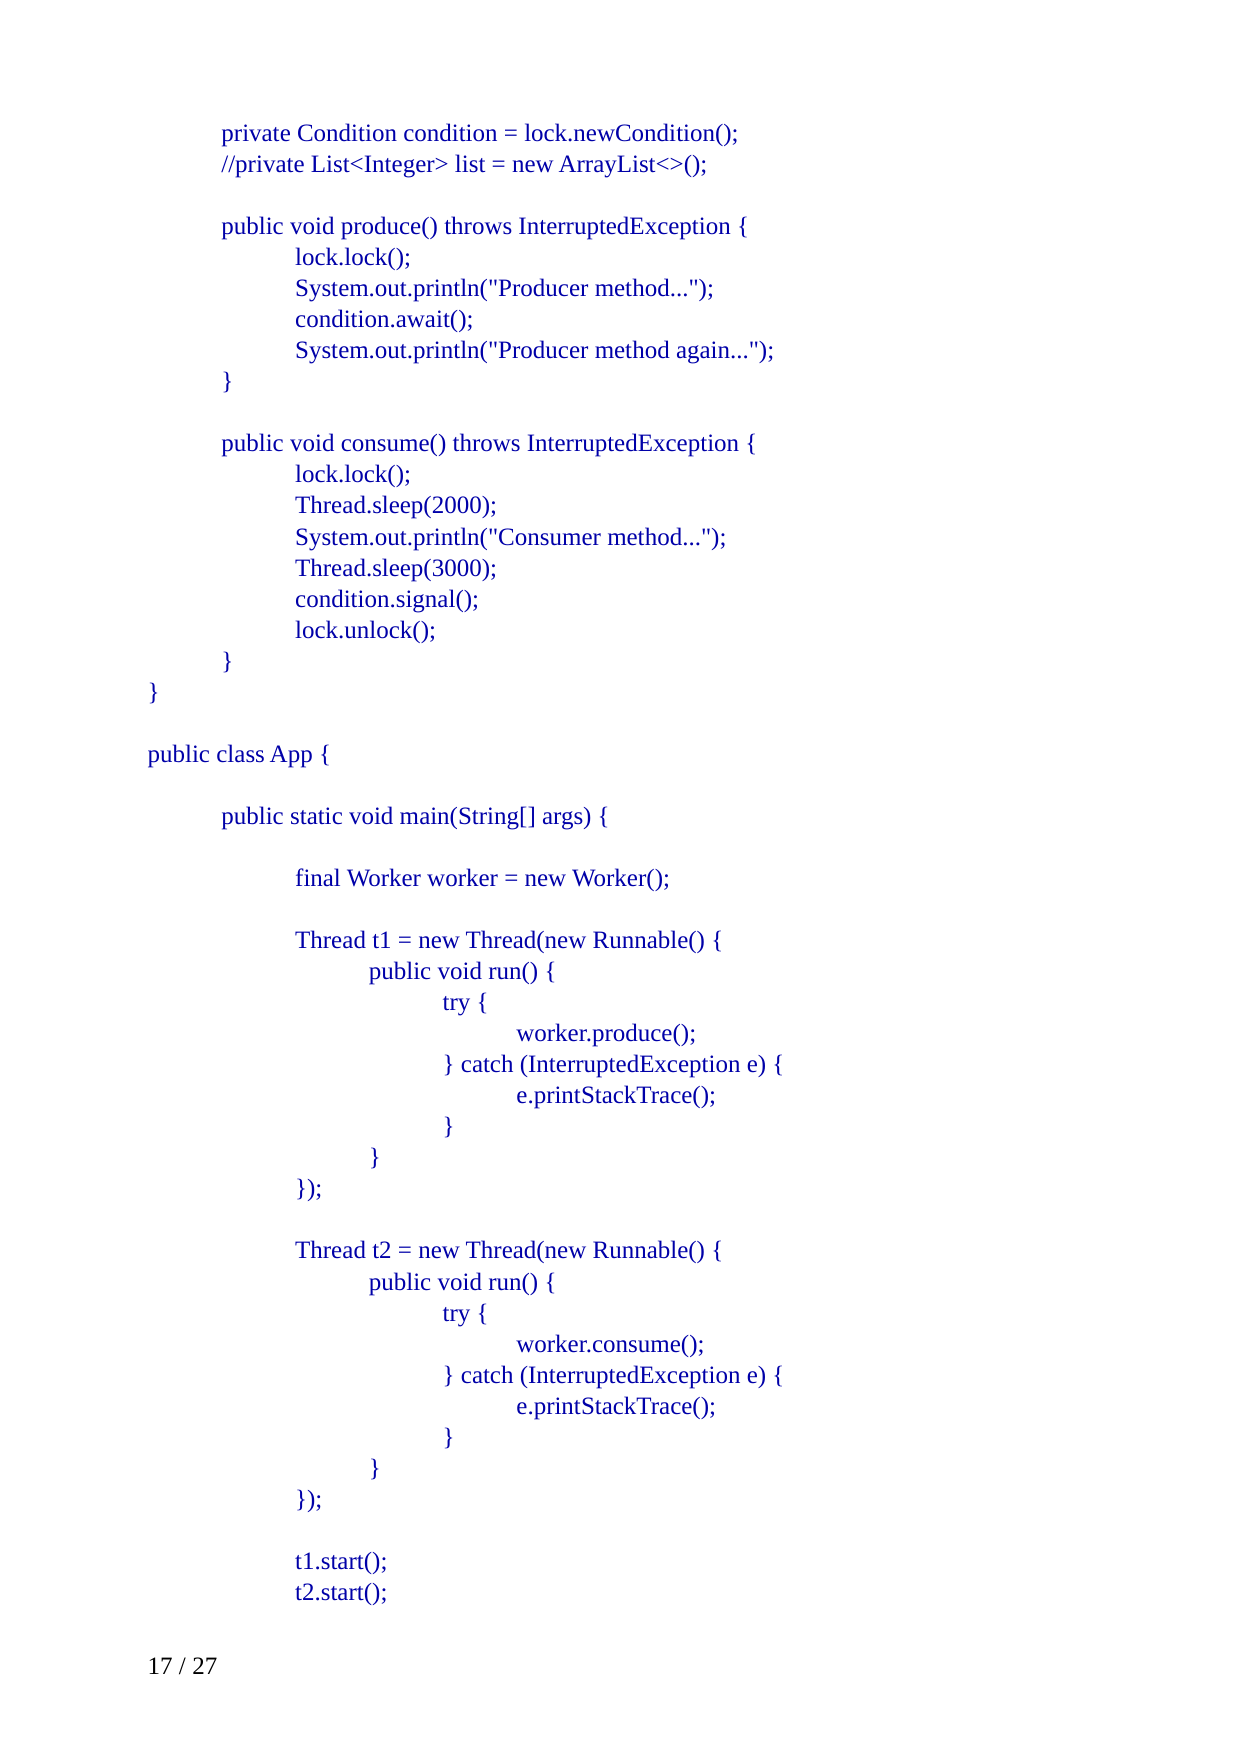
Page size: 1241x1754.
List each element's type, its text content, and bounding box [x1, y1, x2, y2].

text } [147, 646, 1092, 674]
text final Worker worker = new Worker(); [147, 863, 1092, 892]
text public static void main(String[] args) { [147, 801, 1092, 830]
text Thread.sleep(2000); [147, 491, 1092, 519]
text t2.start(); [147, 1577, 1092, 1606]
text public void produce() throws InterruptedException { [147, 211, 1092, 240]
text public void run() { [147, 1267, 1092, 1295]
text e.printStackTrace(); [147, 1391, 1092, 1419]
text Thread t1 = new Thread(new Runnable() { [147, 925, 1092, 954]
text try { [147, 1298, 1092, 1326]
text System.out.println("Producer method again..."); [147, 335, 1092, 364]
text condition.signal(); [147, 584, 1092, 612]
text }); [147, 1484, 1092, 1513]
text public void consume() throws InterruptedException { [147, 428, 1092, 457]
text lock.lock(); [147, 242, 1092, 271]
text } [147, 1422, 1092, 1451]
text //private List<Integer> list = new ArrayList<>(); [147, 149, 1092, 178]
text } [147, 1142, 1092, 1171]
text t1.start(); [147, 1546, 1092, 1575]
text } catch (InterruptedException e) { [147, 1360, 1092, 1388]
text public class App { [147, 739, 1092, 768]
text e.printStackTrace(); [147, 1080, 1092, 1109]
text }); [147, 1173, 1092, 1202]
text } [147, 1111, 1092, 1140]
text lock.unlock(); [147, 615, 1092, 643]
text worker.consume(); [147, 1329, 1092, 1357]
text } [147, 677, 1092, 706]
text public void run() { [147, 956, 1092, 985]
text private Condition condition = lock.newCondition(); [147, 118, 1092, 147]
text Thread.sleep(3000); [147, 553, 1092, 581]
text lock.lock(); [147, 459, 1092, 488]
text } [147, 366, 1092, 395]
text System.out.println("Consumer method..."); [147, 522, 1092, 550]
text } catch (InterruptedException e) { [147, 1049, 1092, 1078]
text Thread t2 = new Thread(new Runnable() { [147, 1236, 1092, 1264]
text try { [147, 987, 1092, 1016]
text condition.await(); [147, 304, 1092, 333]
text worker.produce(); [147, 1018, 1092, 1047]
text System.out.println("Producer method..."); [147, 273, 1092, 302]
text } [147, 1453, 1092, 1482]
